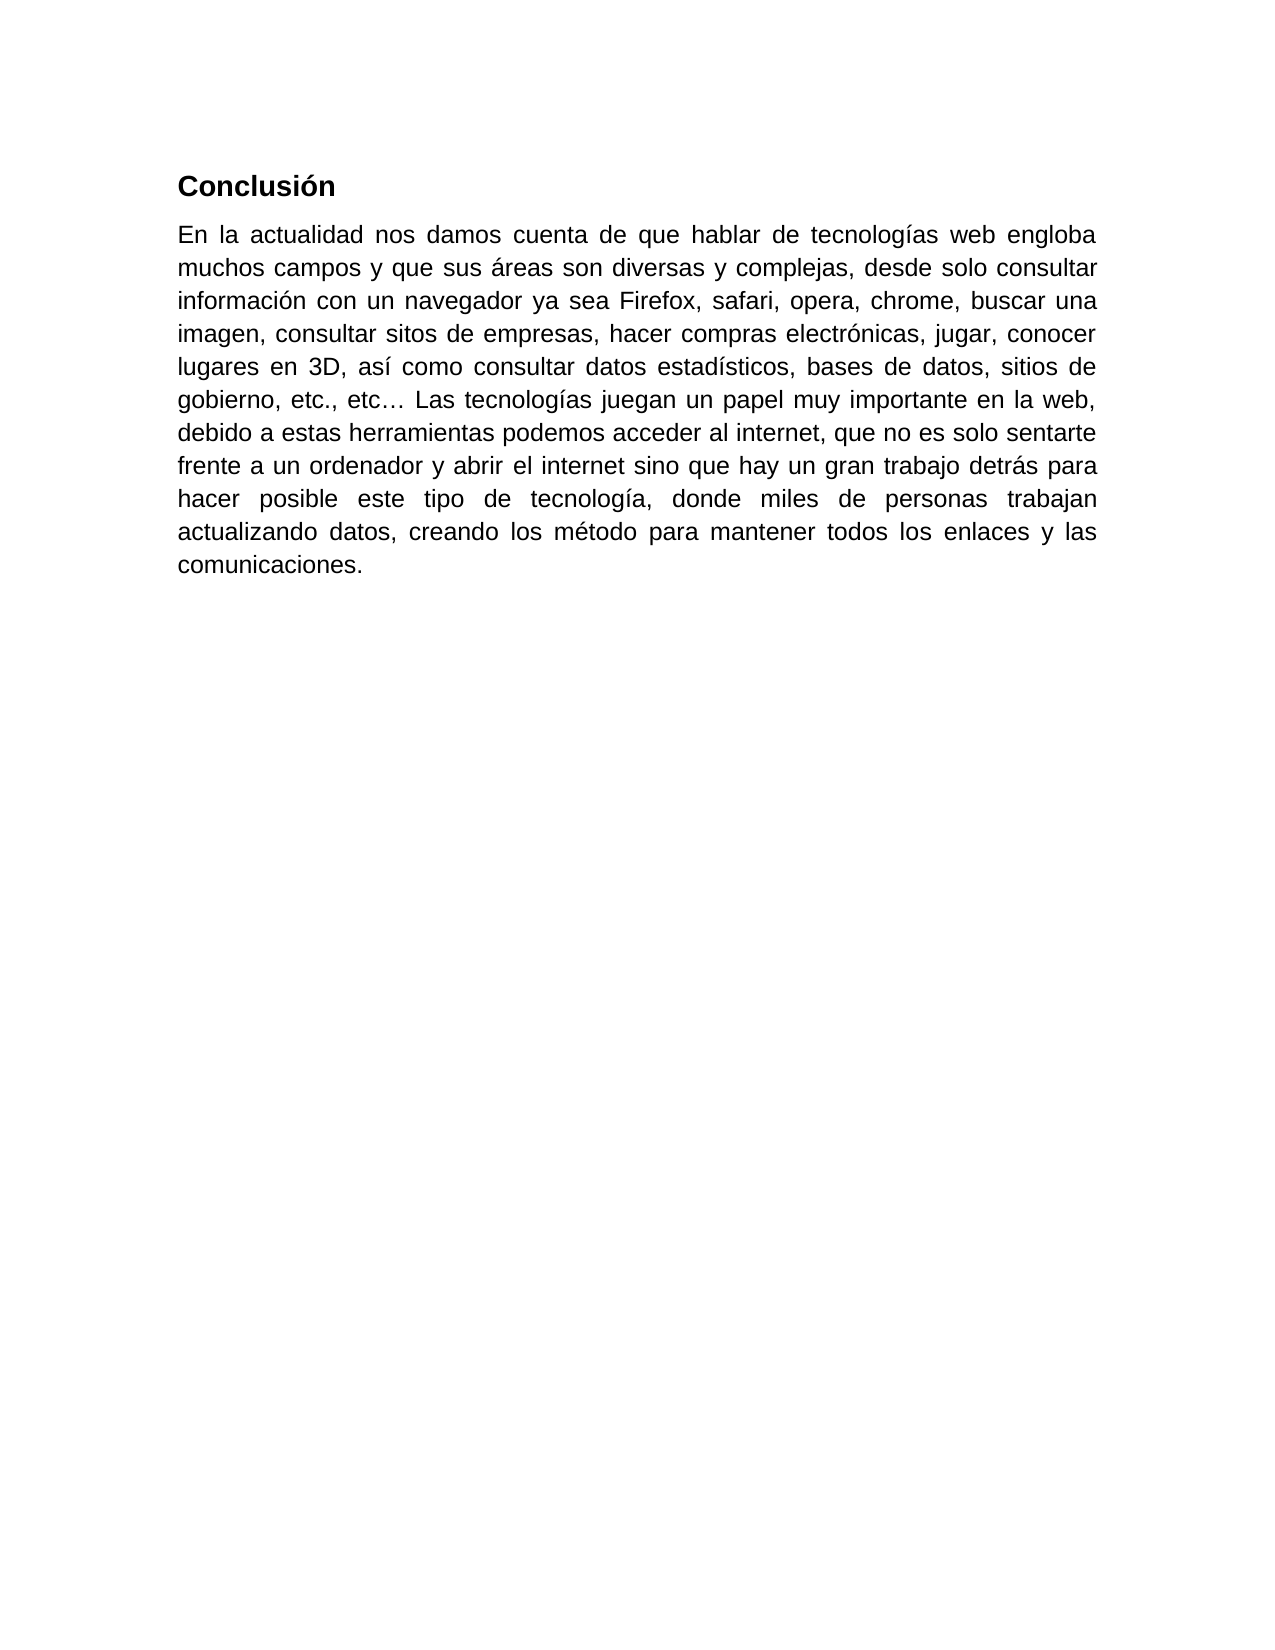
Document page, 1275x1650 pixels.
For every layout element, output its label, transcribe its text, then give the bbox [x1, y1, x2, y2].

subtitle Conclusión [177, 169, 1239, 203]
text En la actualidad nos damos cuenta de que hablar de tecnologías web engloba muchos campos y que sus áreas son diversas y complejas, desde solo consultar información con un navegador ya sea Firefox, safari, opera, chrome, buscar una imagen, consultar sitos de empresas, hacer compras electrónicas, jugar, conocer lugares en 3D, así como consultar datos estadísticos, bases de datos, sitios de gobierno, etc., etc… Las tecnologías juegan un papel muy importante en la web, debido a estas herramientas podemos acceder al internet, que no es solo sentarte frente a un ordenador y abrir el internet sino que hay un gran trabajo detrás para hacer posible este tipo de tecnología, donde miles de personas trabajan actualizando datos, creando los método para mantener todos los enlaces y las comunicaciones. [177, 220, 1098, 579]
